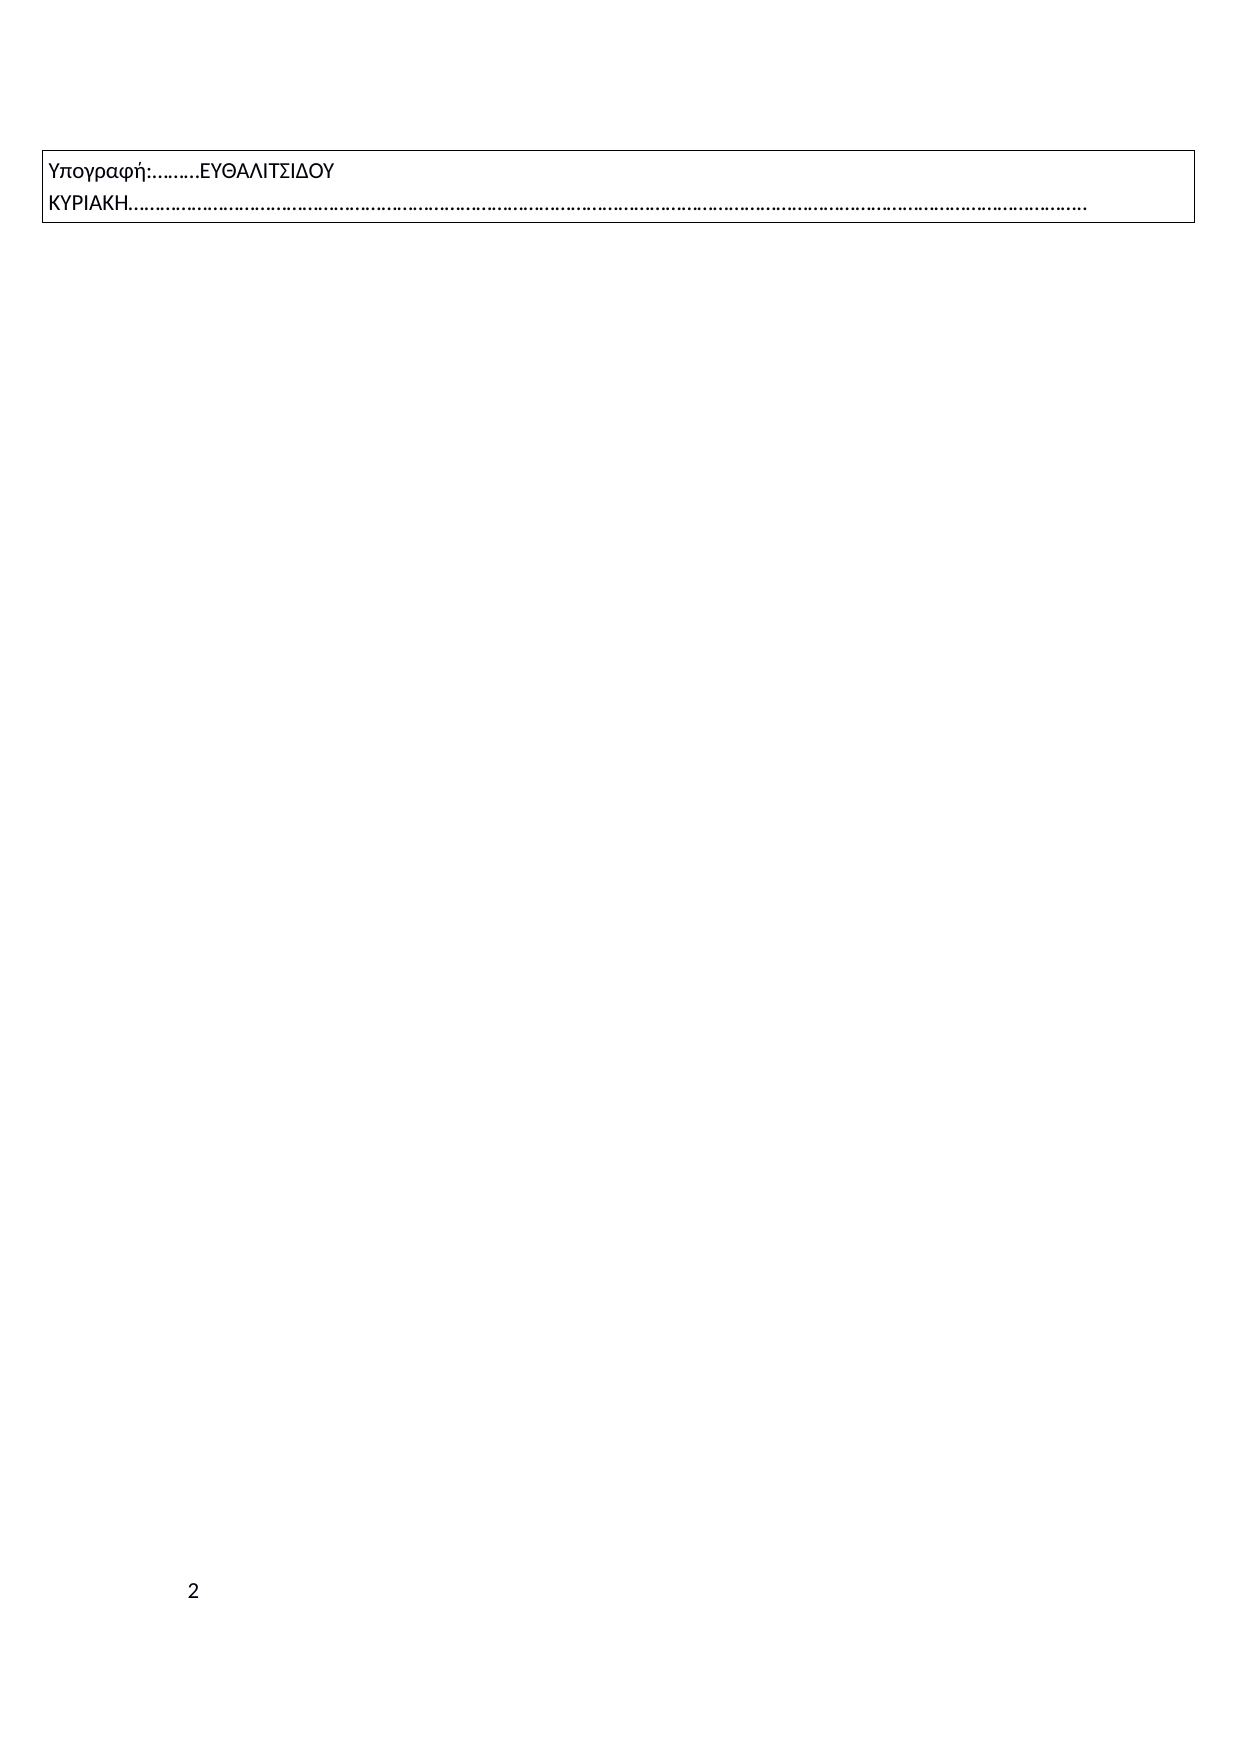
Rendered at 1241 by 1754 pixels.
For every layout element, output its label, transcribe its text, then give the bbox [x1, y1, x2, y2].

table_header Υπογραφή:………ΕΥΘΑΛΙΤΣΙΔΟΥ ΚΥΡΙΑΚΗ……………………………………………………………………………………………………………………………………………………………….. [43, 151, 1194, 222]
